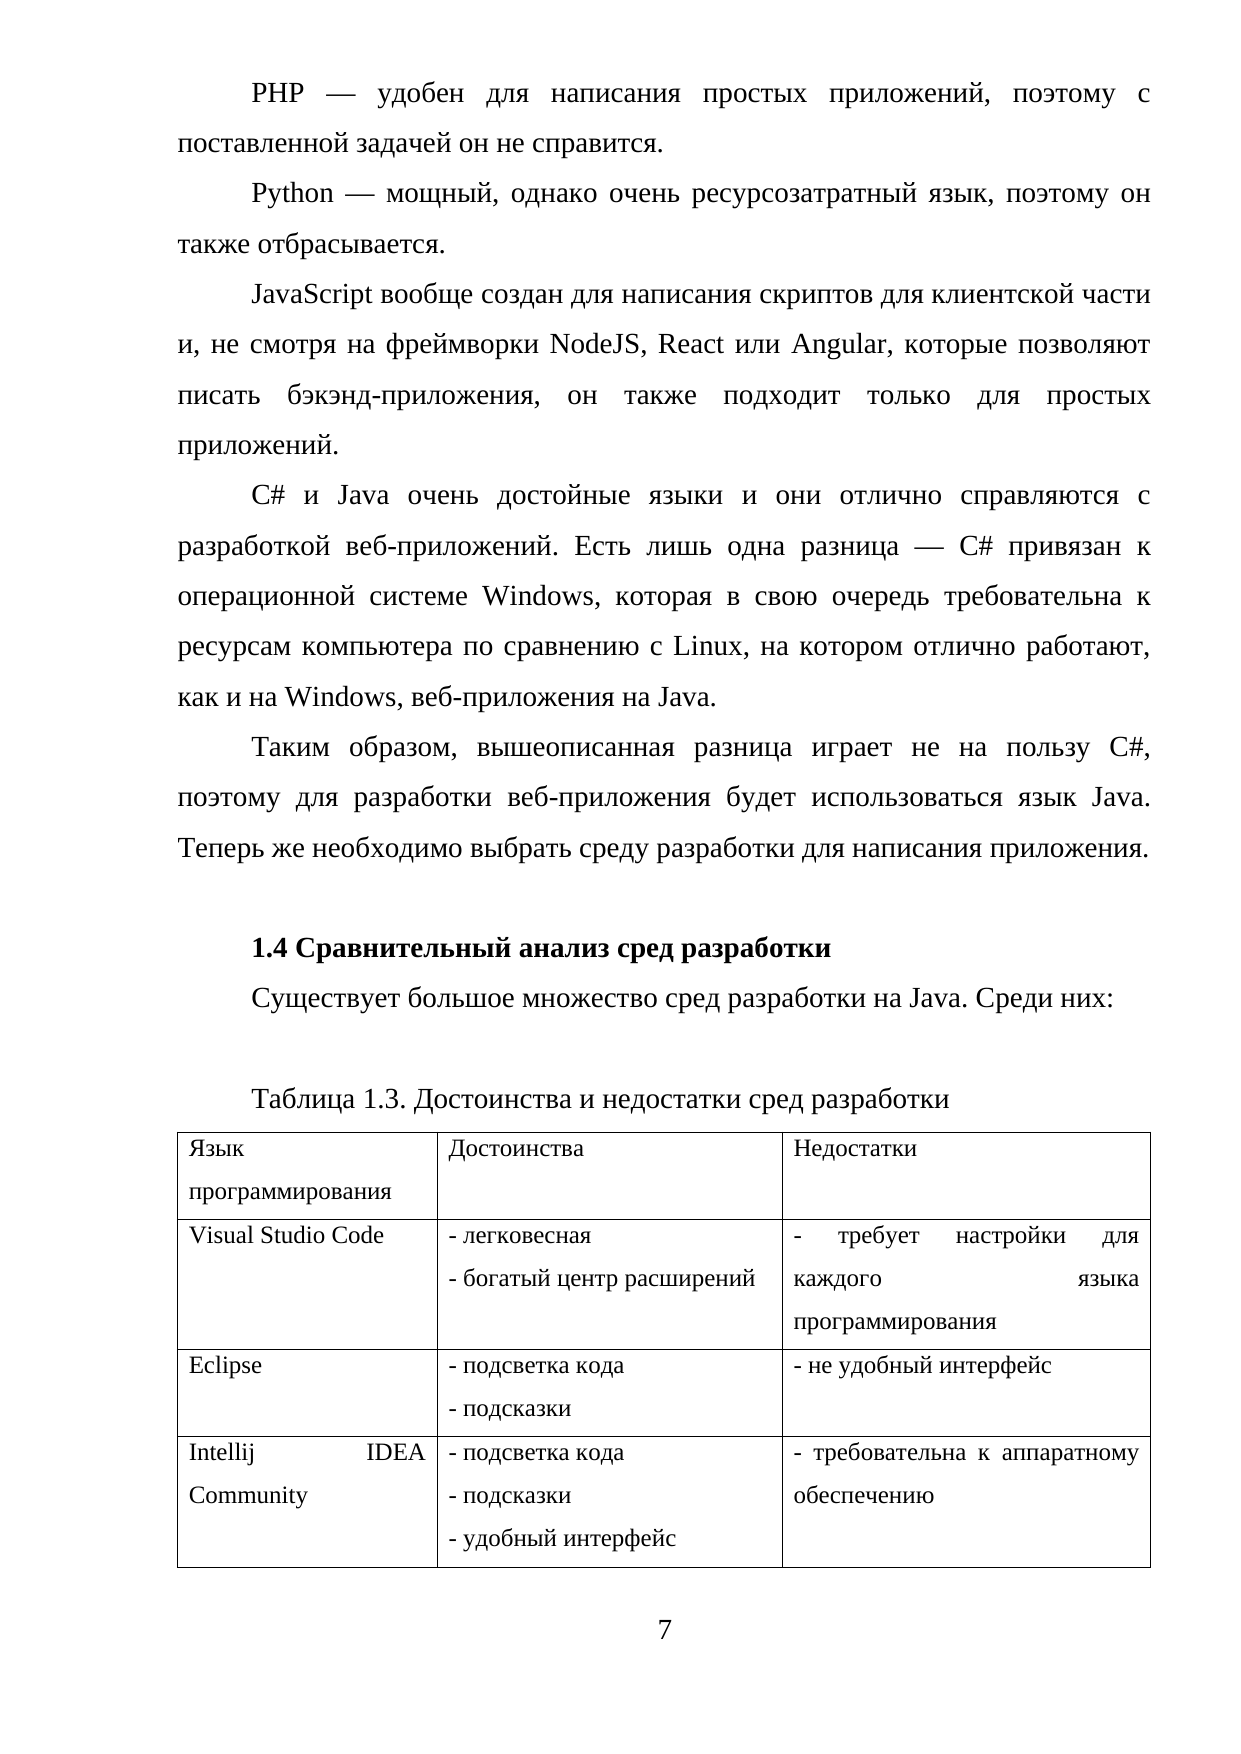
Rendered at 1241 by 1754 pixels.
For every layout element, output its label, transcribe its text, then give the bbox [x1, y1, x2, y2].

table_cell Eclipse [178, 1350, 437, 1436]
table_header Язык программирования [178, 1133, 437, 1219]
text PHP — удобен для написания простых приложений, поэтому с поставленной задачей он не справится. [177, 75, 1152, 159]
table_cell - не удобный интерфейс [783, 1350, 1150, 1436]
table_cell Visual Studio Code [178, 1220, 437, 1349]
table_cell - подсветка кода - подсказки [438, 1350, 782, 1436]
table_cell - легковесная - богатый центр расширений [438, 1220, 782, 1349]
table_header Достоинства [438, 1133, 782, 1219]
text Существует большое множество сред разработки на Java. Среди них: [177, 981, 1152, 1014]
text 1.4 Сравнительный анализ сред разработки [177, 930, 1152, 964]
text Таблица 1.3. Достоинства и недостатки сред разработки [177, 1081, 1152, 1115]
table_cell - требует настройки для каждого языка программирования [783, 1220, 1150, 1349]
text Python — мощный, однако очень ресурсозатратный язык, поэтому он также отбрасывается. [177, 176, 1152, 259]
table_cell - подсветка кода - подсказки - удобный интерфейс [438, 1437, 782, 1567]
table_cell - требовательна к аппаратному обеспечению [783, 1437, 1150, 1567]
table_header Недостатки [783, 1133, 1150, 1219]
table_cell Intellij IDEA Community [178, 1437, 437, 1567]
text JavaScript вообще создан для написания скриптов для клиентской части и, не смотря на фреймворки NodeJS, React или Angular, которые позволяют писать бэкэнд-приложения, он также подходит только для простых приложений. [177, 276, 1152, 461]
text Таким образом, вышеописанная разница играет не на пользу C#, поэтому для разработки веб-приложения будет использоваться язык Java. Теперь же необходимо выбрать среду разработки для написания приложения. [177, 729, 1152, 863]
text C# и Java очень достойные языки и они отлично справляются с разработкой веб-приложений. Есть лишь одна разница — C# привязан к операционной системе Windows, которая в свою очередь требовательна к ресурсам компьютера по сравнению с Linux, на котором отлично работают, как и на Windows, веб-приложения на Java. [177, 477, 1152, 712]
